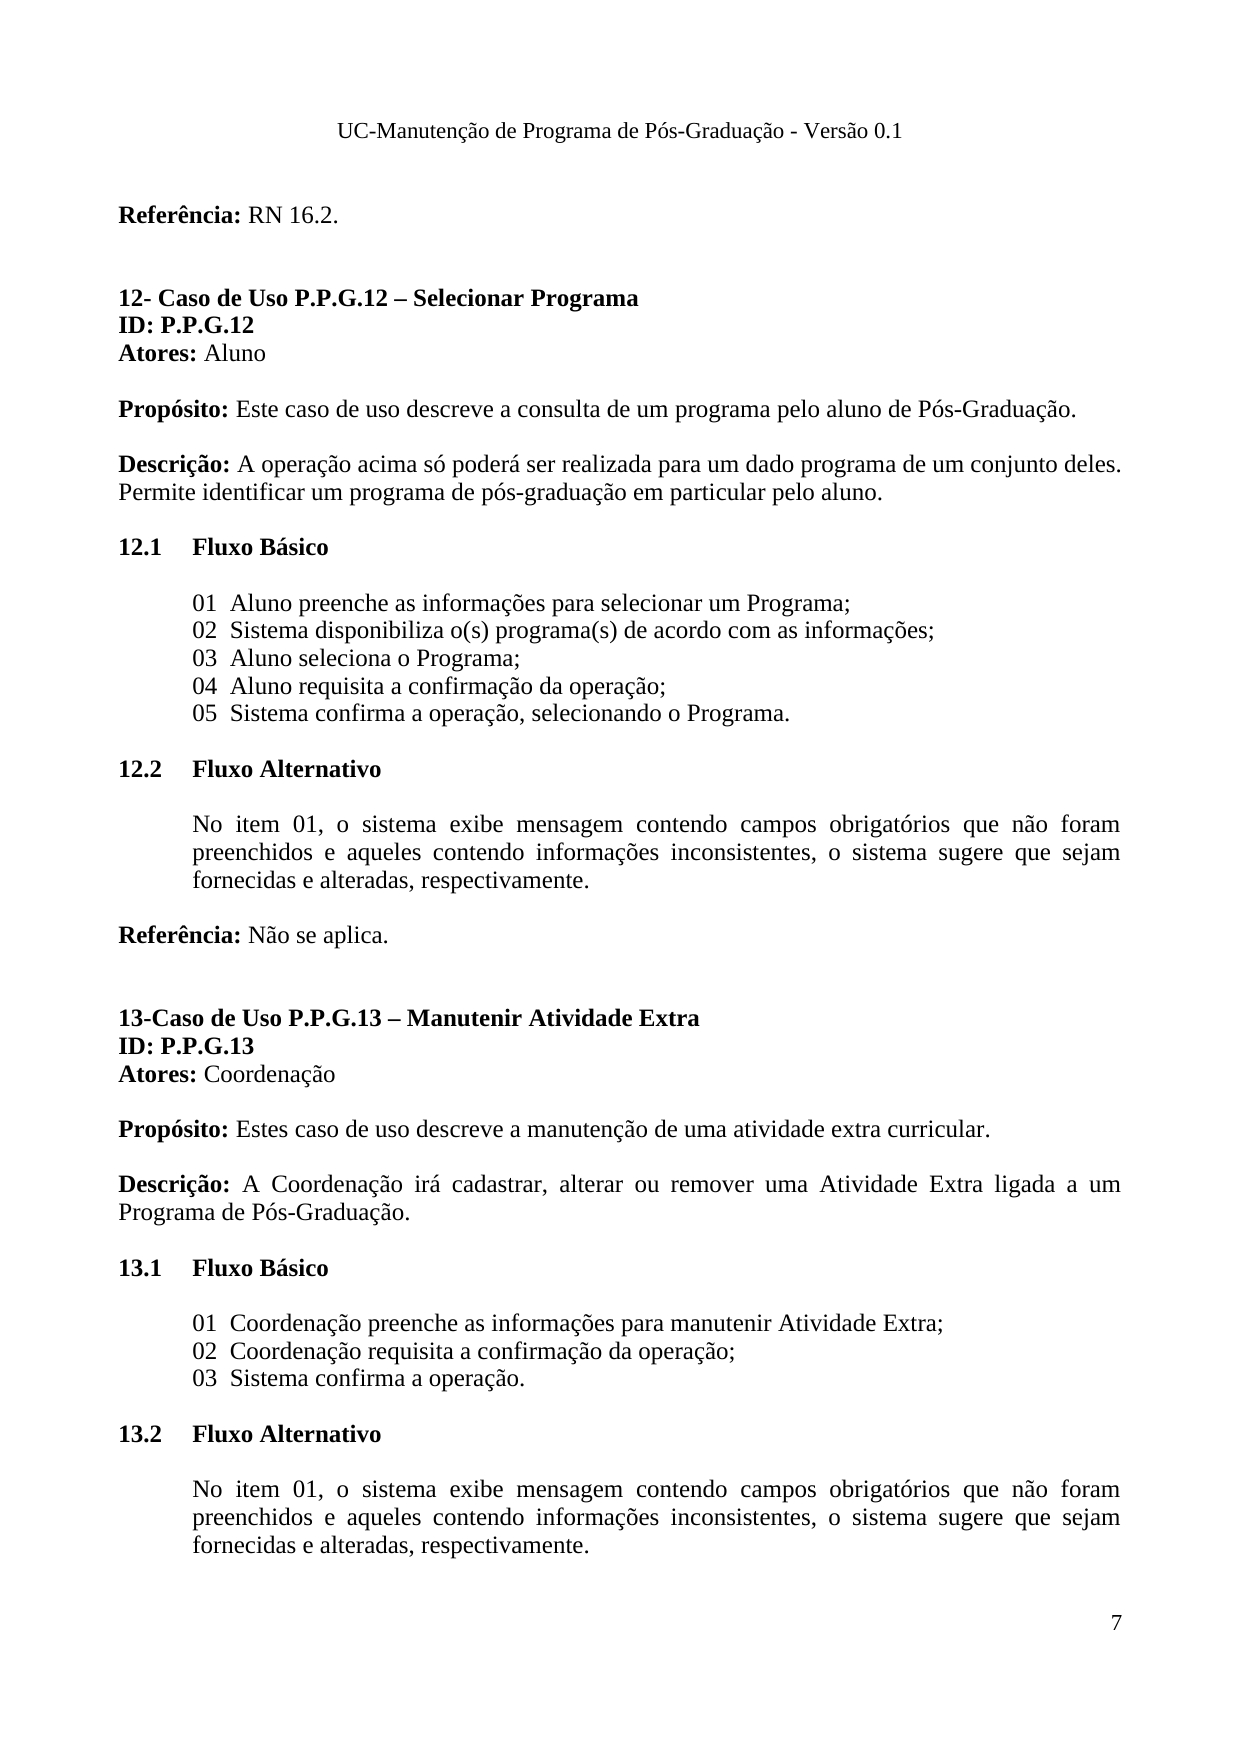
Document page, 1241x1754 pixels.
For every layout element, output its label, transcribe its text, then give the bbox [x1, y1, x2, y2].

text No item 01, o sistema exibe mensagem contendo campos obrigatórios que não foram preenchidos e aqueles contendo informações inconsistentes, o sistema sugere que sejam fornecidas e alteradas, respectivamente. [192, 1475, 1122, 1558]
text 03 Aluno seleciona o Programa; [192, 644, 1122, 672]
text Descrição: A Coordenação irá cadastrar, alterar ou remover uma Atividade Extra ligada a um Programa de Pós-Graduação. [118, 1171, 1122, 1226]
text Propósito: Estes caso de uso descreve a manutenção de uma atividade extra curricular. [118, 1115, 1122, 1143]
text ID: P.P.G.12 [118, 312, 1122, 339]
text 03 Sistema confirma a operação. [192, 1364, 1122, 1392]
text 01 Aluno preenche as informações para selecionar um Programa; [192, 589, 1122, 616]
text 12.1 Fluxo Básico [118, 533, 1122, 561]
text Propósito: Este caso de uso descreve a consulta de um programa pelo aluno de Pós-Graduação. [118, 395, 1122, 422]
text Referência: RN 16.2. [118, 201, 1122, 228]
text 01 Coordenação preenche as informações para manutenir Atividade Extra; [192, 1309, 1122, 1337]
text 13.2 Fluxo Alternativo [118, 1420, 1122, 1448]
text Atores: Aluno [118, 339, 1122, 367]
text 04 Aluno requisita a confirmação da operação; [192, 672, 1122, 699]
text 13-Caso de Uso P.P.G.13 – Manutenir Atividade Extra [118, 1004, 1122, 1032]
text Atores: Coordenação [118, 1060, 1122, 1087]
text 13.1 Fluxo Básico [118, 1254, 1122, 1281]
text 02 Coordenação requisita a confirmação da operação; [192, 1337, 1122, 1364]
text 05 Sistema confirma a operação, selecionando o Programa. [192, 699, 1122, 727]
text 02 Sistema disponibiliza o(s) programa(s) de acordo com as informações; [192, 616, 1122, 644]
text Referência: Não se aplica. [118, 921, 1122, 949]
text ID: P.P.G.13 [118, 1032, 1122, 1060]
text 12- Caso de Uso P.P.G.12 – Selecionar Programa [118, 284, 1122, 312]
text 12.2 Fluxo Alternativo [118, 755, 1122, 783]
text No item 01, o sistema exibe mensagem contendo campos obrigatórios que não foram preenchidos e aqueles contendo informações inconsistentes, o sistema sugere que sejam fornecidas e alteradas, respectivamente. [192, 810, 1122, 893]
text Descrição: A operação acima só poderá ser realizada para um dado programa de um conjunto deles. Permite identificar um programa de pós-graduação em particular pelo aluno. [118, 450, 1122, 506]
